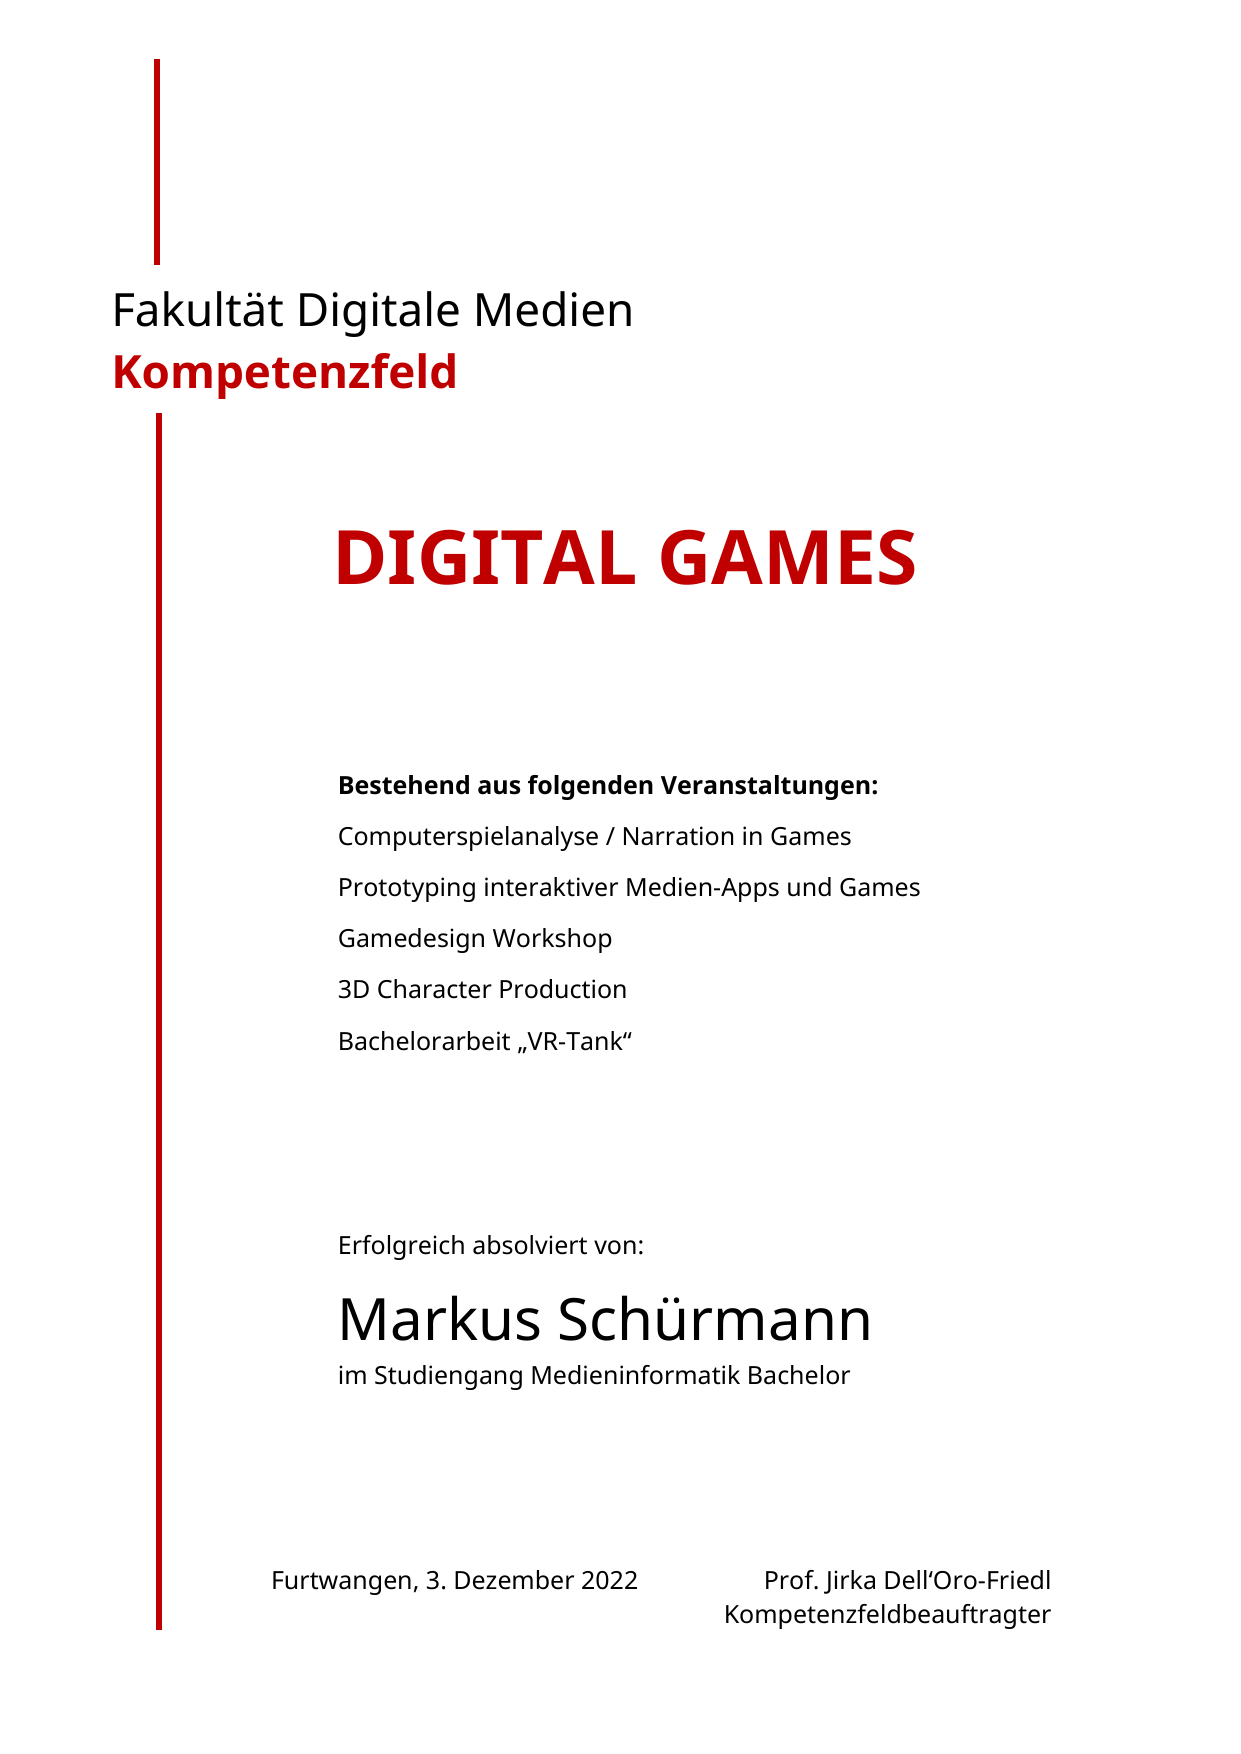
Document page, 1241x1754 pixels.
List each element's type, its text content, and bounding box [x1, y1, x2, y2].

text Digital Games [162, 504, 1190, 607]
text Bestehend aus folgenden Veranstaltungen: [338, 768, 1095, 802]
text Markus Schürmann [338, 1278, 1095, 1358]
text Erfolgreich absolviert von: [338, 1227, 1095, 1261]
text Kompetenzfeld [111, 340, 1190, 402]
text im Studiengang Medieninformatik Bachelor [338, 1358, 1095, 1392]
text Bachelorarbeit „VR-Tank“ [338, 1023, 1095, 1057]
text [111, 504, 156, 607]
text Furtwangen, 3. Dezember 2022 Prof. Jirka Dell‘Oro-Friedl [271, 1562, 1052, 1596]
text Fakultät Digitale Medien [111, 277, 1190, 340]
text Kompetenzfeldbeauftragter [271, 1596, 1052, 1628]
text Prototyping interaktiver Medien-Apps und Games [338, 870, 1095, 904]
text Gamedesign Workshop [338, 921, 1095, 955]
text 3D Character Production [338, 972, 1095, 1006]
text Computerspielanalyse / Narration in Games [338, 819, 1095, 853]
